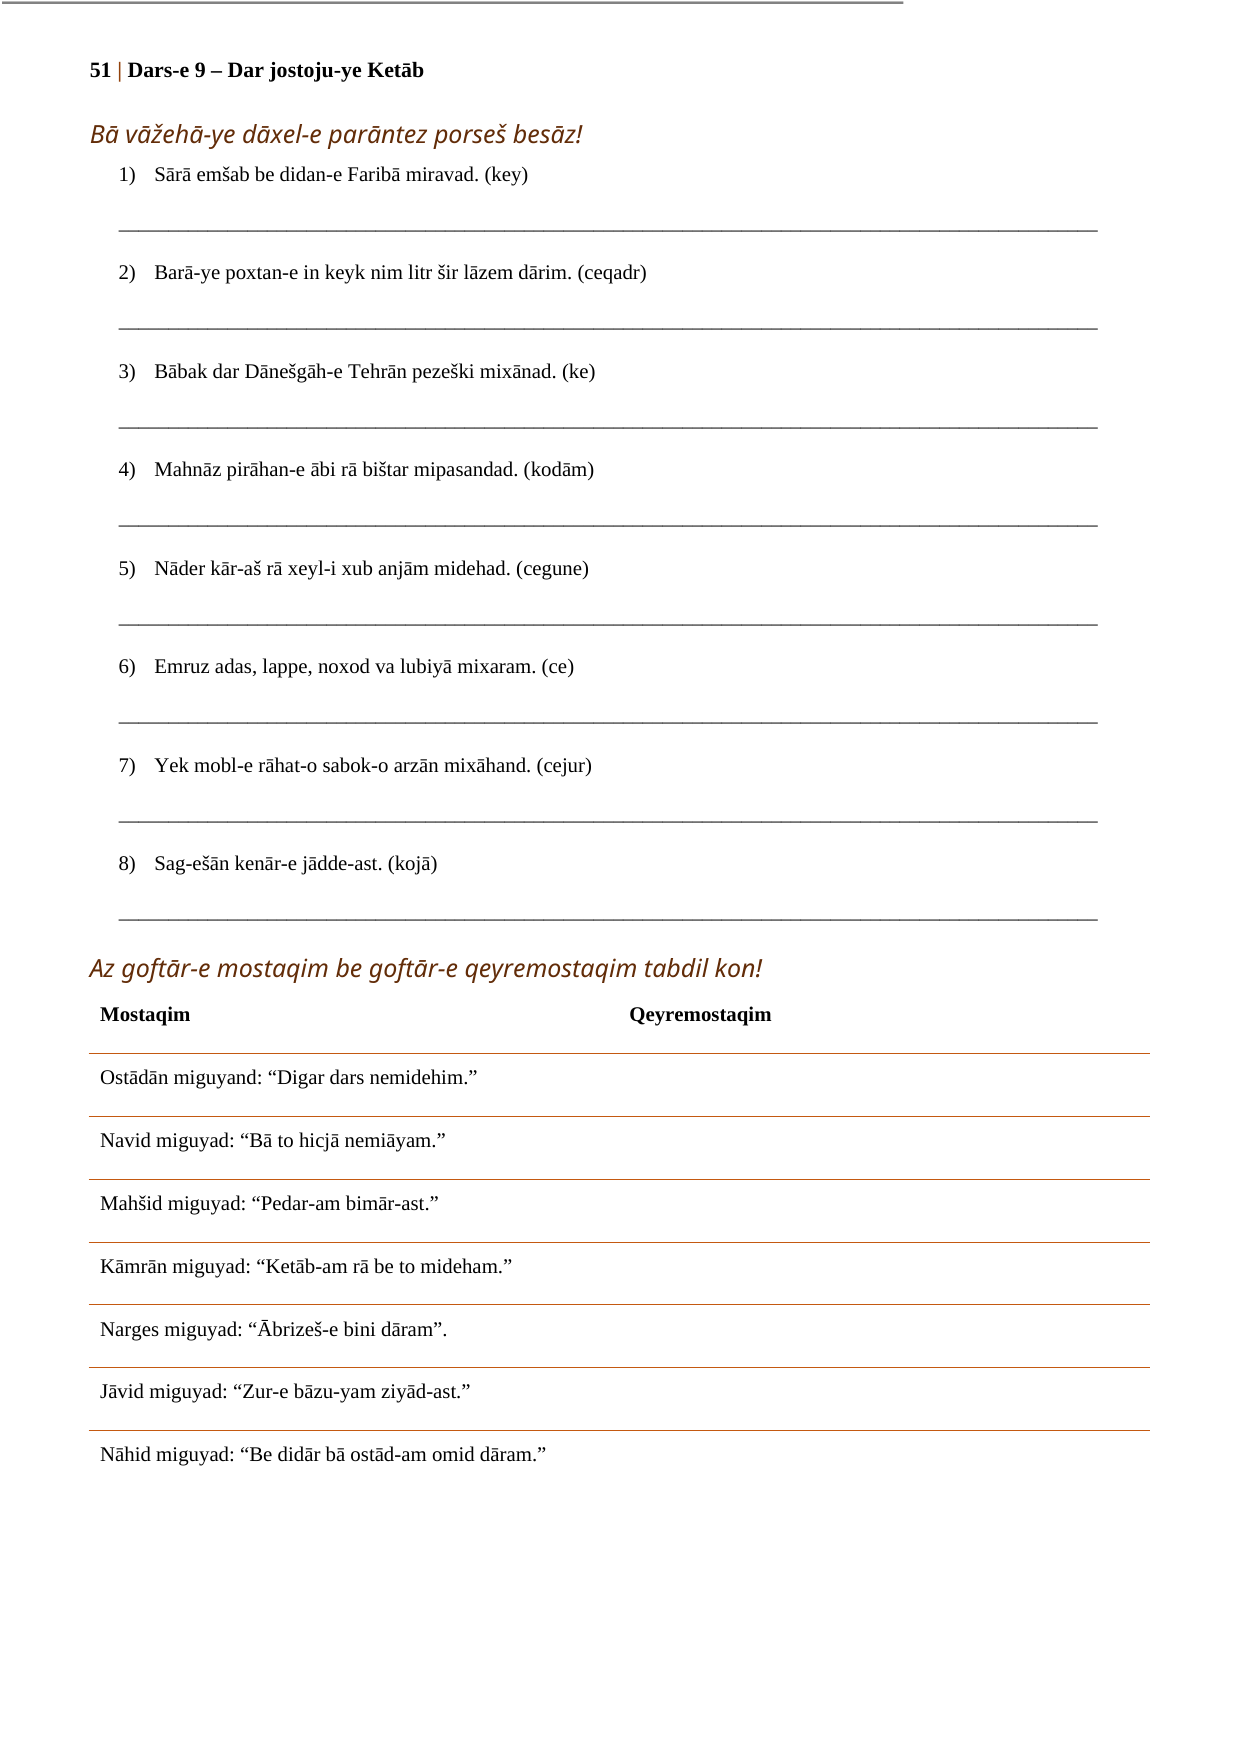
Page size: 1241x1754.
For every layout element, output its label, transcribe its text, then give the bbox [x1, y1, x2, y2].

text ___________________________________________________________________________________________________ [119, 900, 1146, 923]
list Sag‐ešān kenār‐e jādde‐ast. (kojā) [118, 851, 1146, 875]
list Nāder kār‐aš rā xeyl‐i xub anjām midehad. (cegune) [118, 556, 1146, 580]
text Navid miguyad: “Bā to hicjā nemiāyam.” [100, 1128, 1146, 1152]
text ___________________________________________________________________________________________________ [119, 211, 1146, 233]
text Kāmrān miguyad: “Ketāb‐am rā be to mideham.” [100, 1253, 1146, 1278]
text ___________________________________________________________________________________________________ [119, 506, 1146, 529]
list Mahnāz pirāhan‐e ābi rā bištar mipasandad. (kodām) [118, 457, 1146, 481]
text ___________________________________________________________________________________________________ [119, 408, 1146, 431]
list Barā‐ye poxtan‐e in keyk nim litr šir lāzem dārim. (ceqadr) [118, 260, 1146, 284]
text Mostaqim Qeyremostaqim [100, 1002, 1146, 1026]
text 51 | Dars‐e 9 – Dar jostoju‐ye Ketāb [89, 57, 1146, 82]
list Yek mobl‐e rāhat‐o sabok‐o arzān mixāhand. (cejur) [118, 752, 1146, 777]
text Mahšid miguyad: “Pedar‐am bimār‐ast.” [100, 1191, 1146, 1215]
text ___________________________________________________________________________________________________ [119, 605, 1146, 628]
list Emruz adas, lappe, noxod va lubiyā mixaram. (ce) [118, 654, 1146, 678]
list Sārā emšab be didan‐e Faribā miravad. (key) [118, 162, 1146, 186]
text Bā vāžehā‐ye dāxel‐e parāntez porseš besāz! [89, 116, 1146, 150]
text ___________________________________________________________________________________________________ [119, 309, 1146, 332]
text Nāhid miguyad: “Be didār bā ostād‐am omid dāram.” [100, 1442, 1146, 1466]
text [0, 0, 905, 6]
text Jāvid miguyad: “Zur‐e bāzu‐yam ziyād‐ast.” [100, 1379, 1146, 1403]
list Bābak dar Dānešgāh‐e Tehrān pezeški mixānad. (ke) [118, 359, 1146, 383]
text ___________________________________________________________________________________________________ [119, 802, 1146, 824]
text ___________________________________________________________________________________________________ [119, 703, 1146, 726]
text Ostādān miguyand: “Digar dars nemidehim.” [100, 1065, 1146, 1089]
text Narges miguyad: “Ābrizeš‐e bini dāram”. [100, 1316, 1146, 1341]
text Az goftār‐e mostaqim be goftār‐e qeyremostaqim tabdil kon! [89, 951, 1146, 985]
